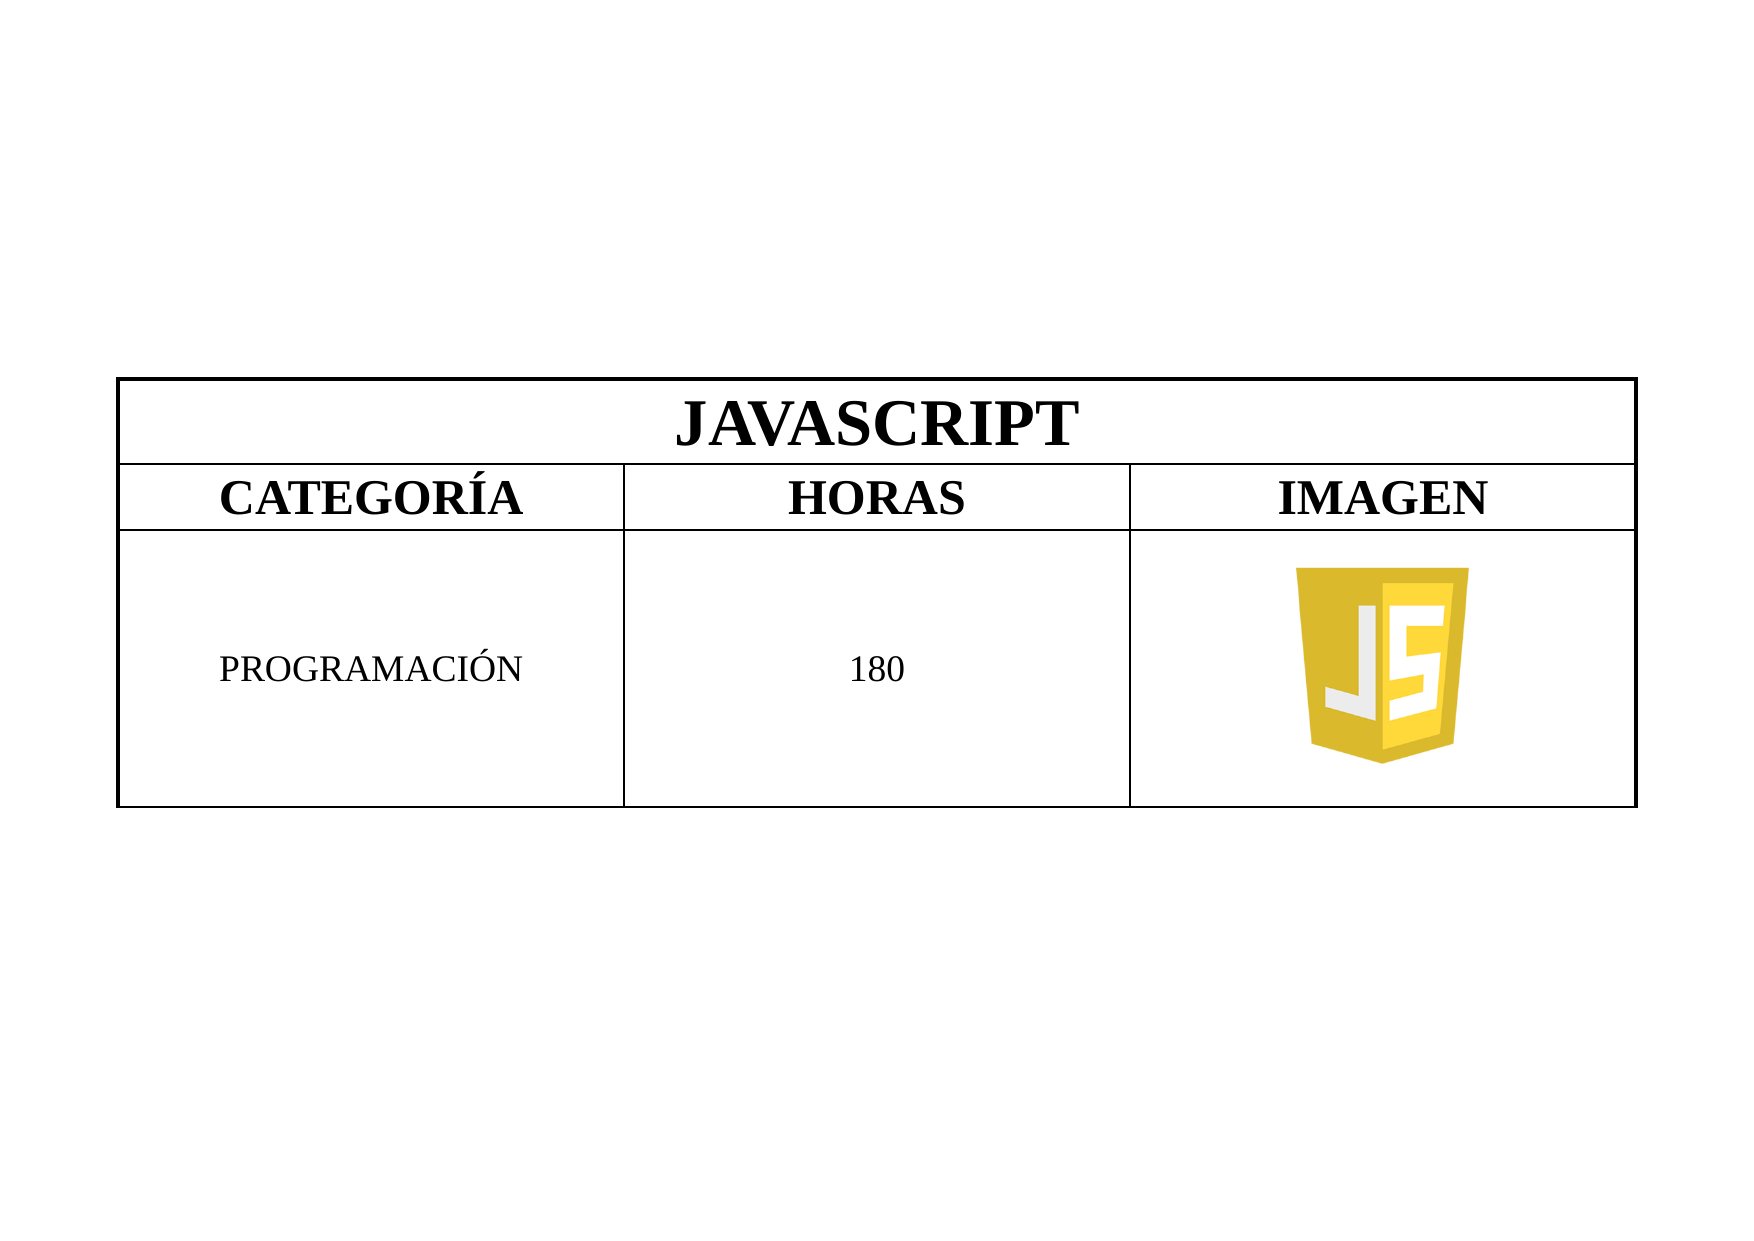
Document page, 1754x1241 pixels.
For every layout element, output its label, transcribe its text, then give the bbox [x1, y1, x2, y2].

picture [1188, 556, 1577, 775]
table_cell 180 [625, 531, 1129, 806]
table_cell PROGRAMACIÓN [120, 531, 623, 806]
table_cell CATEGORÍA [120, 465, 623, 528]
table_cell [1131, 531, 1634, 806]
table_header JAVASCRIPT [120, 381, 1634, 463]
table_cell HORAS [625, 465, 1129, 528]
table_cell IMAGEN [1131, 465, 1634, 528]
